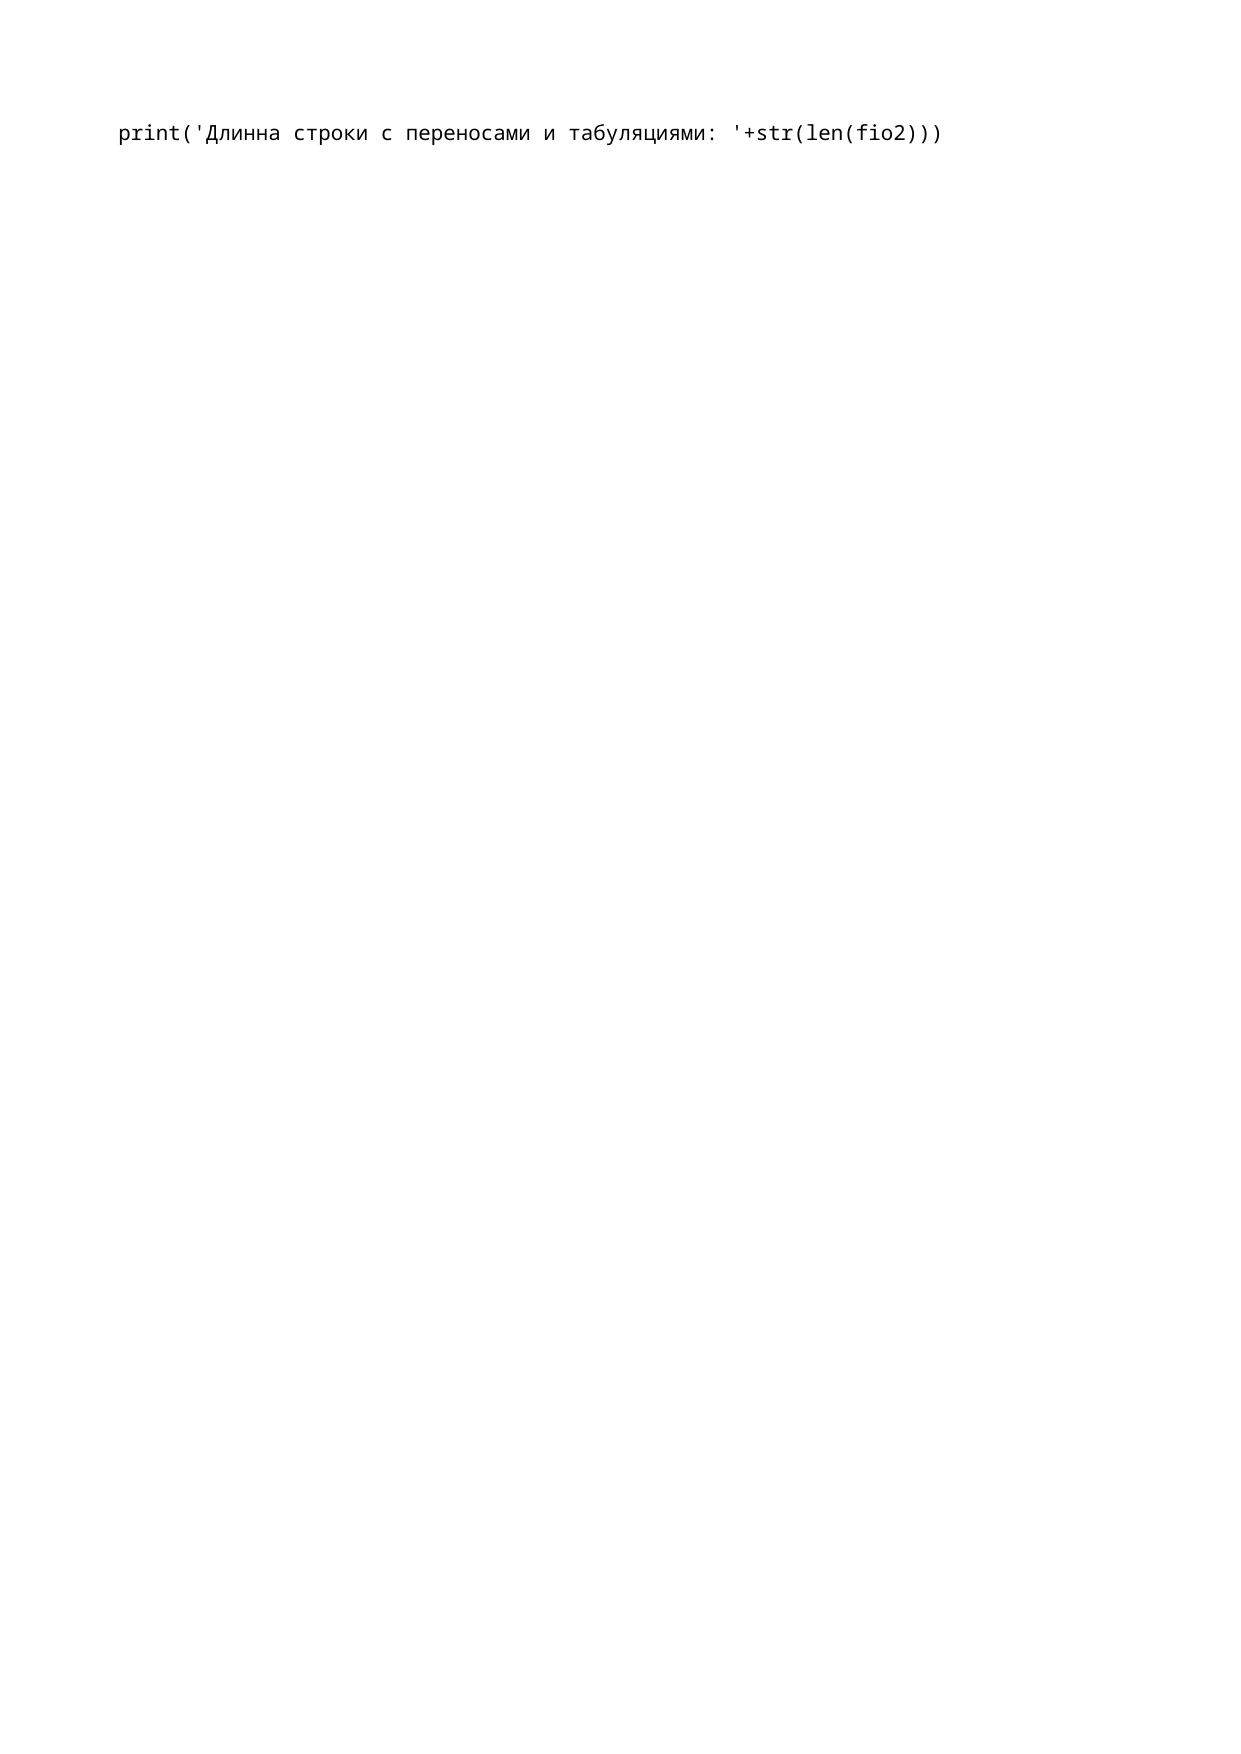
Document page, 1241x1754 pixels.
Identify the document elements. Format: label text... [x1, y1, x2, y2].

text print('Длинна строки c переносами и табуляциями: '+str(len(fio2))) [118, 118, 1122, 147]
